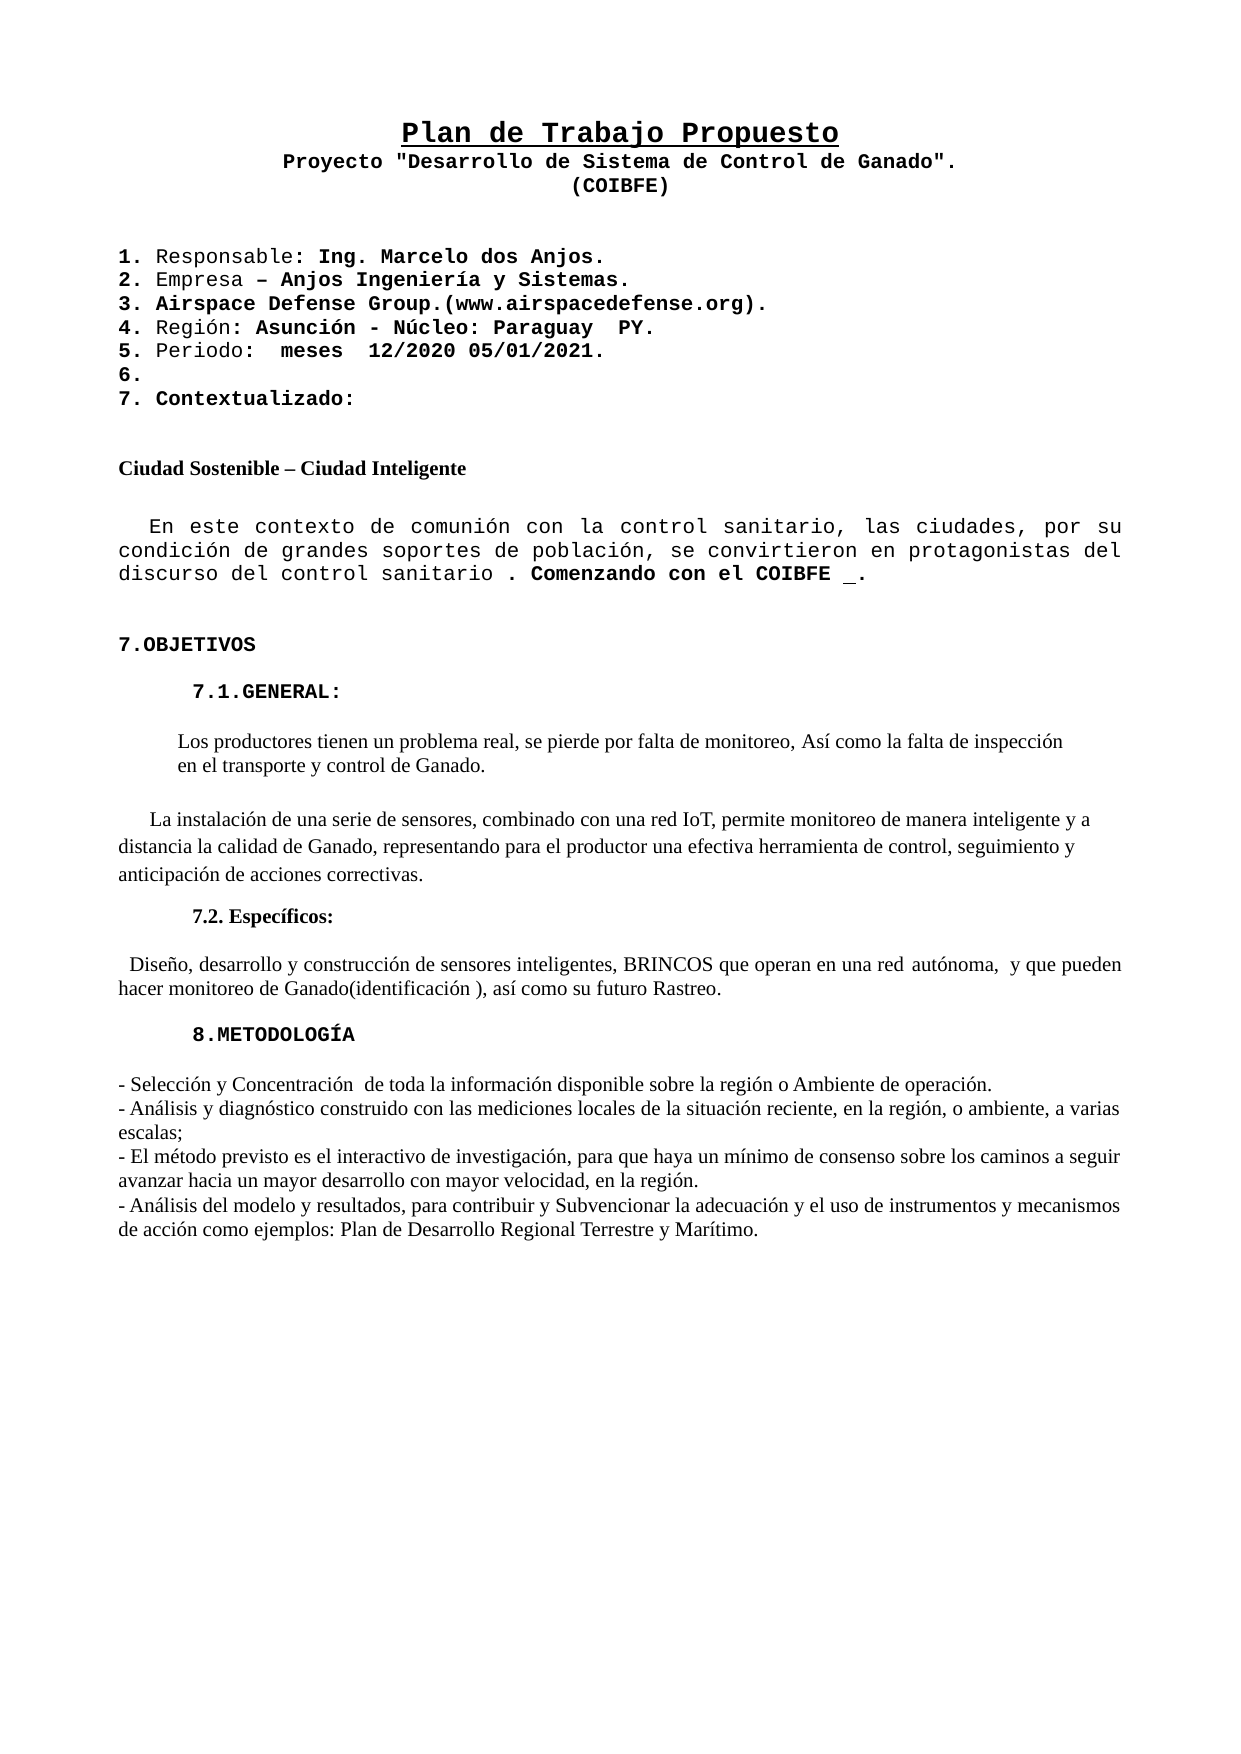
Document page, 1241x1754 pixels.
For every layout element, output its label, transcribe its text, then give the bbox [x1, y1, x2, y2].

text Diseño, desarrollo y construcción de sensores inteligentes, BRINCOS que operan en una red autónoma, y que pueden hacer monitoreo de Ganado(identificación ), así como su futuro Rastreo. [118, 952, 1122, 1000]
text 1. Responsable: Ing. Marcelo dos Anjos. [118, 246, 1122, 269]
text 7. Contextualizado: [118, 388, 1122, 411]
text 7.2. Específicos: [118, 904, 1122, 928]
text - El método previsto es el interactivo de investigación, para que haya un mínimo de consenso sobre los caminos a seguir avanzar hacia un mayor desarrollo con mayor velocidad, en la región. [118, 1144, 1122, 1192]
text Proyecto "Desarrollo de Sistema de Control de Ganado". [118, 151, 1122, 175]
text Plan de Trabajo Propuesto [118, 118, 1122, 151]
text 8.METODOLOGÍA [118, 1024, 1122, 1048]
text (COIBFE) [118, 175, 1122, 198]
text La instalación de una serie de sensores, combinado con una red IoT, permite monitoreo de manera inteligente y a distancia la calidad de Ganado, representando para el productor una efectiva herramienta de control, seguimiento y anticipación de acciones correctivas. [118, 807, 1122, 886]
text En este contexto de comunión con la control sanitario, las ciudades, por su condición de grandes soportes de población, se convirtieron en protagonistas del discurso del control sanitario . Comenzando con el COIBFE . [118, 516, 1122, 587]
text Los productores tienen un problema real, se pierde por falta de monitoreo, Así como la falta de inspección en el transporte y control de Ganado. [177, 729, 1063, 777]
text - Selección y Concentración de toda la información disponible sobre la región o Ambiente de operación. [118, 1072, 1122, 1096]
text 4. Región: Asunción - Núcleo: Paraguay PY. [118, 317, 1122, 340]
text - Análisis del modelo y resultados, para contribuir y Subvencionar la adecuación y el uso de instrumentos y mecanismos de acción como ejemplos: Plan de Desarrollo Regional Terrestre y Marítimo. [118, 1192, 1122, 1241]
text - Análisis y diagnóstico construido con las mediciones locales de la situación reciente, en la región, o ambiente, a varias escalas; [118, 1096, 1122, 1144]
text 3. Airspace Defense Group.(www.airspacedefense.org). [118, 293, 1122, 317]
text 5. Periodo: meses 12/2020 05/01/2021. [118, 340, 1122, 364]
text 6. [118, 364, 1122, 388]
subtitle Ciudad Sostenible – Ciudad Inteligente [118, 456, 1122, 480]
text 7.OBJETIVOS [118, 634, 1122, 658]
text 7.1.GENERAL: [118, 681, 1122, 705]
text 2. Empresa – Anjos Ingeniería y Sistemas. [118, 269, 1122, 293]
